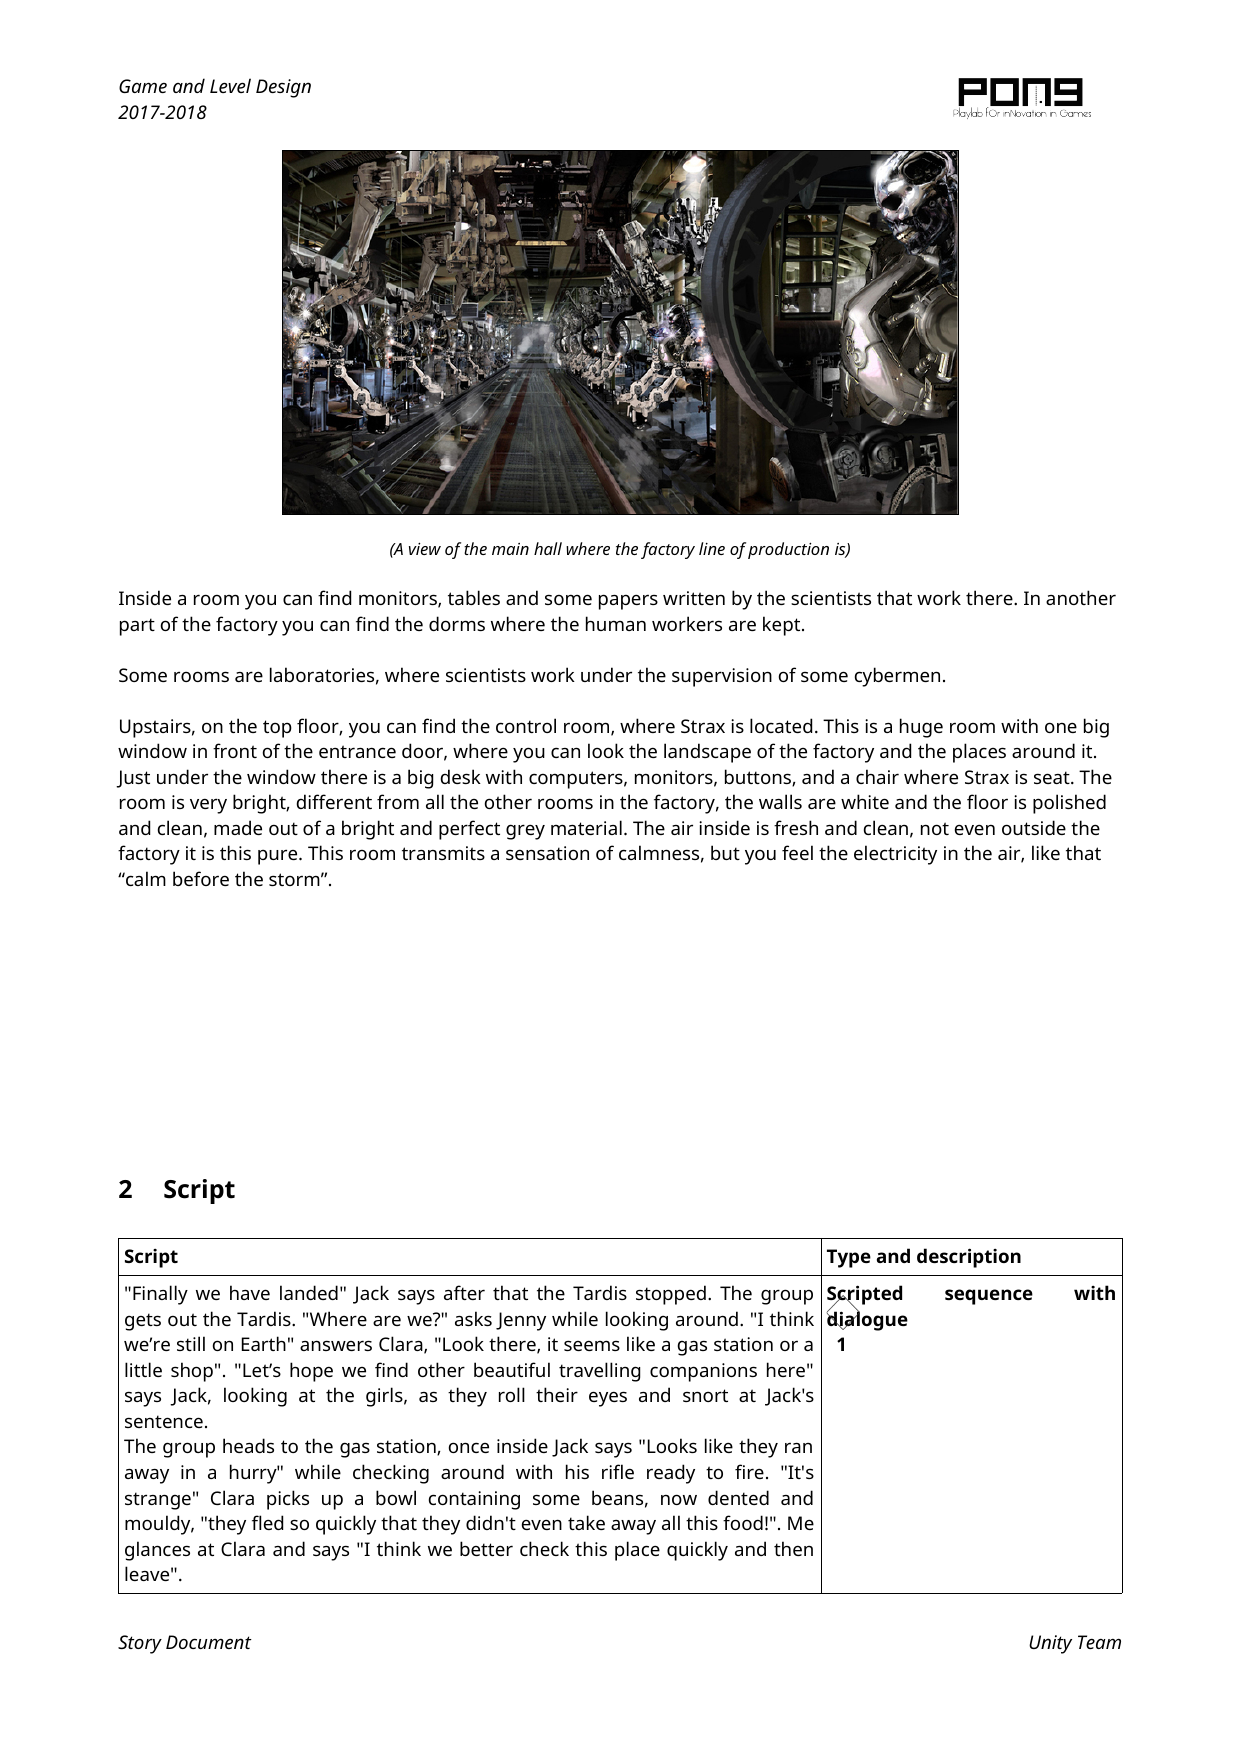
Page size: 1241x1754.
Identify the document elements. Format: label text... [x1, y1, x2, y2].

picture [826, 1295, 860, 1330]
text Upstairs, on the top floor, you can find the control room, where Strax is located. This is a huge room with one big window in front of the entrance door, where you can look the landscape of the factory and the places around it. Just under the window there is a big desk with computers, monitors, buttons, and a chair where Strax is seat. The room is very bright, different from all the other rooms in the factory, the walls are white and the floor is polished and clean, made out of a bright and perfect grey material. The air inside is fresh and clean, not even outside the factory it is this pure. This room transmits a sensation of calmness, but you feel the electricity in the air, like that “calm before the storm”. [118, 713, 1122, 892]
picture [283, 151, 958, 514]
table_header Script [119, 1239, 821, 1275]
picture [923, 73, 1122, 124]
text Some rooms are laboratories, where scientists work under the supervision of some cybermen. [118, 662, 1122, 688]
table_header Type and description [822, 1239, 1122, 1275]
subtitle Script [118, 1172, 1122, 1206]
text Inside a room you can find monitors, tables and some papers written by the scientists that work there. In another part of the factory you can find the dorms where the human workers are kept. [118, 586, 1122, 637]
text (A view of the main hall where the factory line of production is) [118, 537, 1122, 560]
table_cell Scripted sequence with dialogue 1 [822, 1276, 1122, 1593]
table_cell "Finally we have landed" Jack says after that the Tardis stopped. The group gets out the Tardis. "Where are we?" asks Jenny while looking around. "I think we’re still on Earth" answers Clara, "Look there, it seems like a gas station or a little shop". "Let’s hope we find other beautiful travelling companions here" says Jack, looking at the girls, as they roll their eyes and snort at Jack's sentence. The group heads to the gas station, once inside Jack says "Looks like they ran away in a hurry" while checking around with his rifle ready to fire. "It's strange" Clara picks up a bowl containing some beans, now dented and mouldy, "they fled so quickly that they didn't even take away all this food!". Me glances at Clara and says "I think we better check this place quickly and then leave". [119, 1276, 821, 1593]
